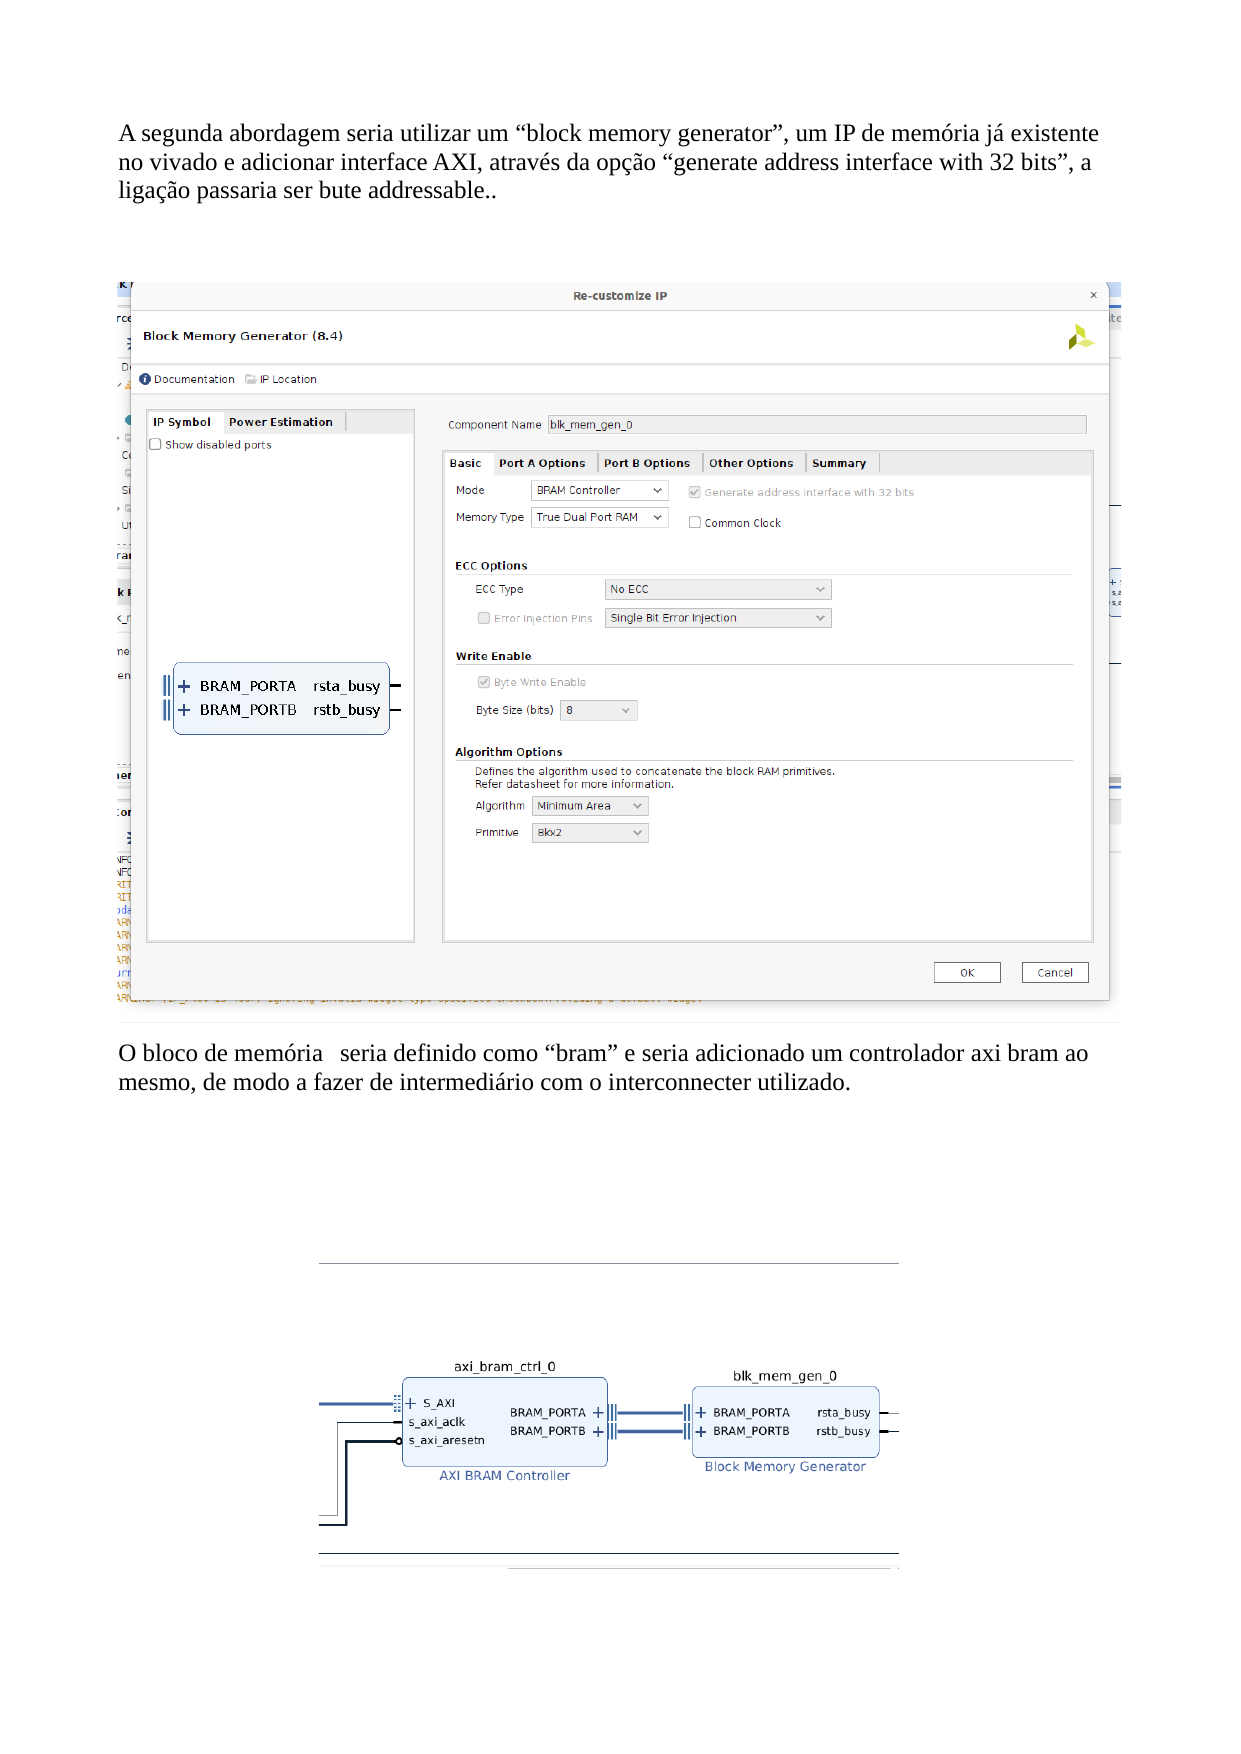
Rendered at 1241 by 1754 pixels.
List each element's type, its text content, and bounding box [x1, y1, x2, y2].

picture [117, 282, 1122, 1023]
picture [318, 1201, 899, 1569]
text O bloco de memória seria definido como “bram” e seria adicionado um controlador axi bram ao mesmo, de modo a fazer de intermediário com o interconnecter utilizado. [118, 1038, 1122, 1096]
text A segunda abordagem seria utilizar um “block memory generator”, um IP de memória já existente no vivado e adicionar interface AXI, através da opção “generate address interface with 32 bits”, a ligação passaria ser bute addressable.. [118, 118, 1122, 204]
